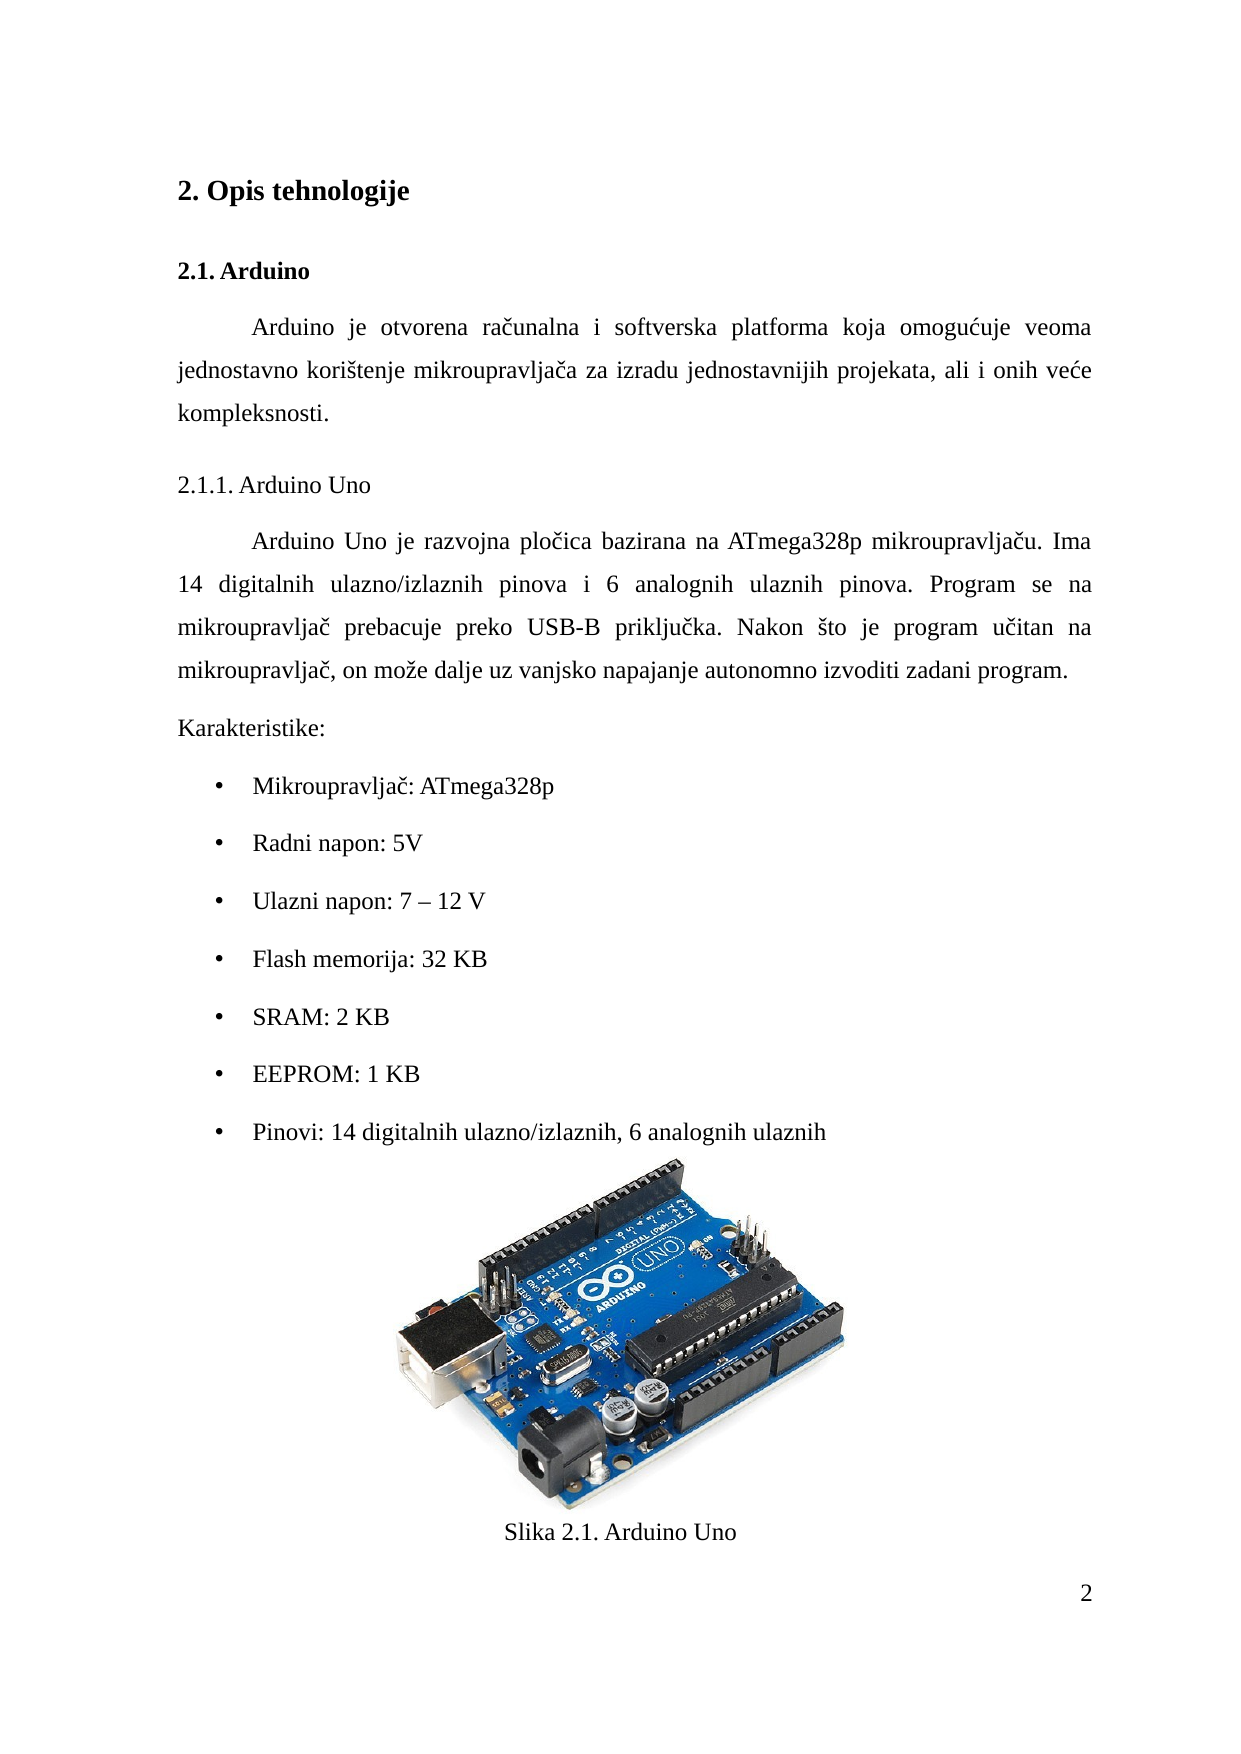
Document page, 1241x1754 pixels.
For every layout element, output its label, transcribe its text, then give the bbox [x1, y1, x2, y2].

list Flash memorija: 32 KB [215, 944, 1093, 973]
list Ulazni napon: 7 – 12 V [215, 886, 1093, 915]
subtitle 2.1. Arduino [177, 256, 1093, 285]
picture [391, 1151, 849, 1517]
list EEPROM: 1 KB [215, 1059, 1093, 1088]
text Arduino je otvorena računalna i softverska platforma koja omogućuje veoma jednostavno korištenje mikroupravljača za izradu jednostavnijih projekata, ali i onih veće kompleksnosti. [177, 312, 1093, 427]
text Karakteristike: [177, 713, 1093, 742]
text Arduino Uno je razvojna pločica bazirana na ATmega328p mikroupravljaču. Ima 14 digitalnih ulazno/izlaznih pinova i 6 analognih ulaznih pinova. Program se na mikroupravljač prebacuje preko USB-B priključka. Nakon što je program učitan na mikroupravljač, on može dalje uz vanjsko napajanje autonomno izvoditi zadani program. [177, 526, 1093, 684]
list Radni napon: 5V [215, 828, 1093, 857]
text Slika 2.1. Arduino Uno [391, 1517, 849, 1545]
list SRAM: 2 KB [215, 1002, 1093, 1030]
list Pinovi: 14 digitalnih ulazno/izlaznih, 6 analognih ulaznih [215, 1117, 1093, 1146]
subtitle 2. Opis tehnologije [177, 173, 1093, 206]
list Mikroupravljač: ATmega328p [215, 771, 1093, 799]
subtitle 2.1.1. Arduino Uno [177, 470, 1093, 499]
